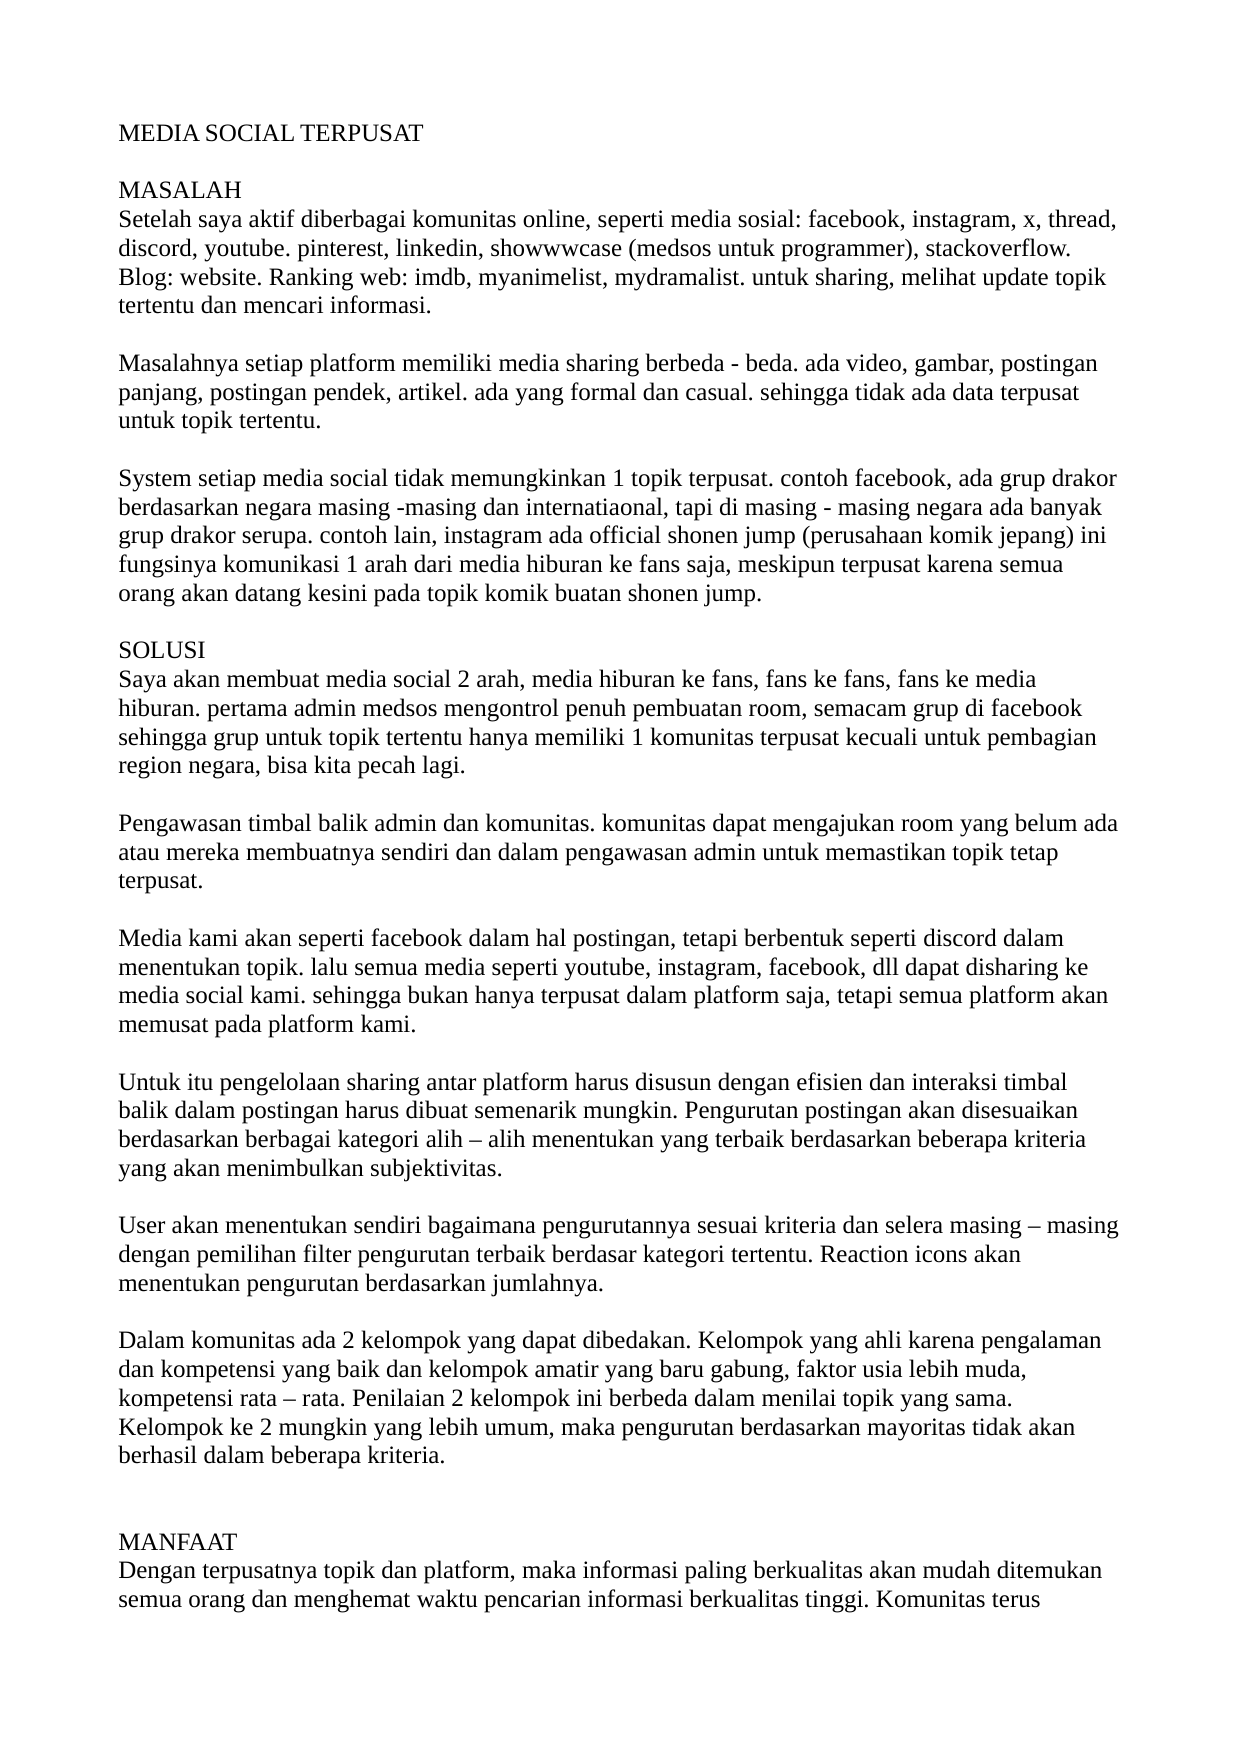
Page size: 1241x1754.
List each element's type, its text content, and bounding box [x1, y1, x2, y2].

text Pengawasan timbal balik admin dan komunitas. komunitas dapat mengajukan room yang belum ada atau mereka membuatnya sendiri dan dalam pengawasan admin untuk memastikan topik tetap terpusat. [118, 808, 1122, 894]
text Dengan terpusatnya topik dan platform, maka informasi paling berkualitas akan mudah ditemukan semua orang dan menghemat waktu pencarian informasi berkualitas tinggi. Komunitas terus [118, 1556, 1122, 1613]
text Saya akan membuat media social 2 arah, media hiburan ke fans, fans ke fans, fans ke media hiburan. pertama admin medsos mengontrol penuh pembuatan room, semacam grup di facebook sehingga grup untuk topik tertentu hanya memiliki 1 komunitas terpusat kecuali untuk pembagian region negara, bisa kita pecah lagi. [118, 664, 1122, 779]
text Setelah saya aktif diberbagai komunitas online, seperti media sosial: facebook, instagram, x, thread, discord, youtube. pinterest, linkedin, showwwcase (medsos untuk programmer), stackoverflow. Blog: website. Ranking web: imdb, myanimelist, mydramalist. untuk sharing, melihat update topik tertentu dan mencari informasi. [118, 204, 1122, 319]
text SOLUSI [118, 636, 1122, 664]
text Untuk itu pengelolaan sharing antar platform harus disusun dengan efisien dan interaksi timbal balik dalam postingan harus dibuat semenarik mungkin. Pengurutan postingan akan disesuaikan berdasarkan berbagai kategori alih – alih menentukan yang terbaik berdasarkan beberapa kriteria yang akan menimbulkan subjektivitas. [118, 1067, 1122, 1182]
text MANFAAT [118, 1527, 1122, 1556]
text MEDIA SOCIAL TERPUSAT [118, 118, 1122, 147]
text Masalahnya setiap platform memiliki media sharing berbeda - beda. ada video, gambar, postingan panjang, postingan pendek, artikel. ada yang formal dan casual. sehingga tidak ada data terpusat untuk topik tertentu. [118, 348, 1122, 434]
text Media kami akan seperti facebook dalam hal postingan, tetapi berbentuk seperti discord dalam menentukan topik. lalu semua media seperti youtube, instagram, facebook, dll dapat disharing ke media social kami. sehingga bukan hanya terpusat dalam platform saja, tetapi semua platform akan memusat pada platform kami. [118, 923, 1122, 1038]
text System setiap media social tidak memungkinkan 1 topik terpusat. contoh facebook, ada grup drakor berdasarkan negara masing -masing dan internatiaonal, tapi di masing - masing negara ada banyak grup drakor serupa. contoh lain, instagram ada official shonen jump (perusahaan komik jepang) ini fungsinya komunikasi 1 arah dari media hiburan ke fans saja, meskipun terpusat karena semua orang akan datang kesini pada topik komik buatan shonen jump. [118, 463, 1122, 607]
text MASALAH [118, 176, 1122, 204]
text Dalam komunitas ada 2 kelompok yang dapat dibedakan. Kelompok yang ahli karena pengalaman dan kompetensi yang baik dan kelompok amatir yang baru gabung, faktor usia lebih muda, kompetensi rata – rata. Penilaian 2 kelompok ini berbeda dalam menilai topik yang sama. Kelompok ke 2 mungkin yang lebih umum, maka pengurutan berdasarkan mayoritas tidak akan berhasil dalam beberapa kriteria. [118, 1326, 1122, 1469]
text User akan menentukan sendiri bagaimana pengurutannya sesuai kriteria dan selera masing – masing dengan pemilihan filter pengurutan terbaik berdasar kategori tertentu. Reaction icons akan menentukan pengurutan berdasarkan jumlahnya. [118, 1211, 1122, 1297]
